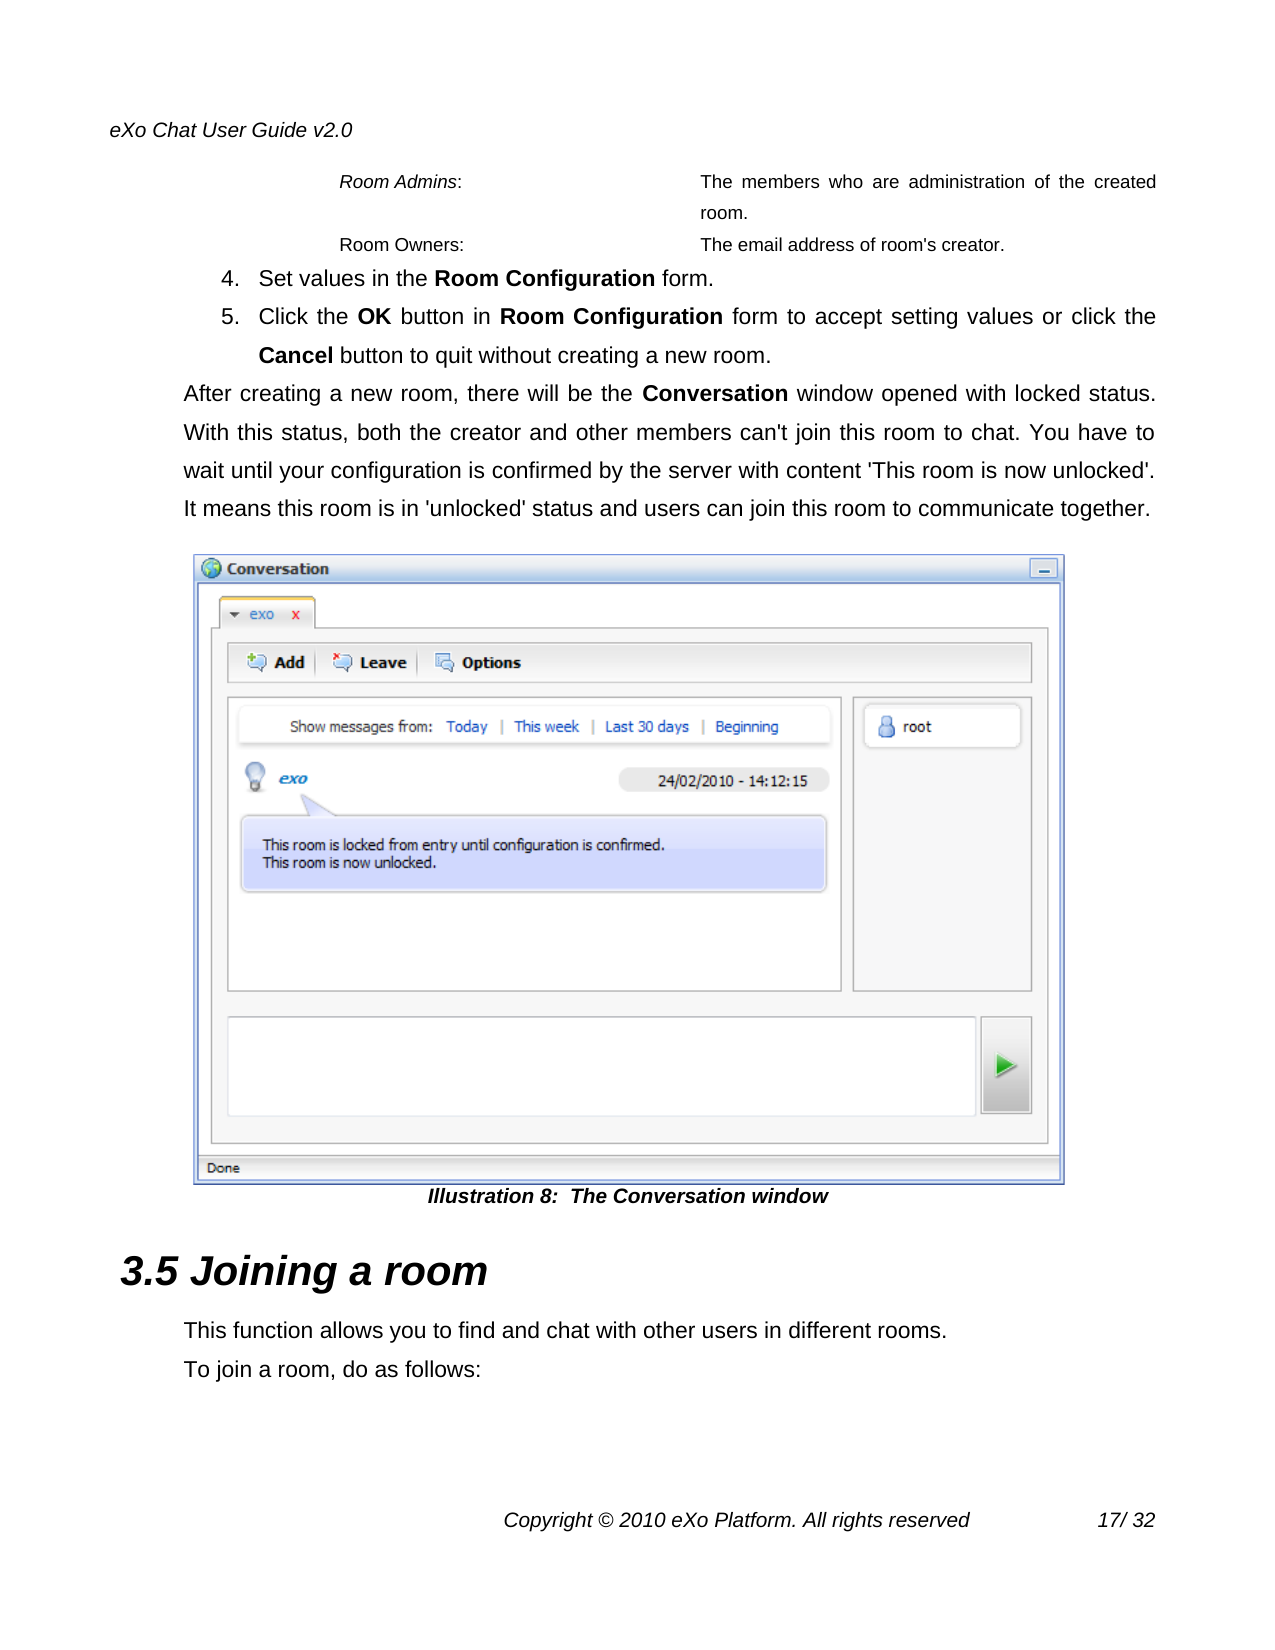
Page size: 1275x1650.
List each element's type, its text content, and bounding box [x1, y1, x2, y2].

list Click the OK button in Room Configuration form to accept setting values or click the Cancel button to quit without creating a new room. [221, 304, 1157, 368]
list Illustration 8: The Conversation window [193, 1185, 1065, 1208]
picture [192, 554, 1065, 1185]
text This function allows you to find and chat with other users in different rooms. [183, 1318, 1157, 1343]
subtitle Joining a room [120, 534, 1157, 1295]
text After creating a new room, there will be the Conversation window opened with locked status. With this status, both the creator and other members can't join this room to chat. You have to wait until your configuration is confirmed by the server with content 'This room is now unlocked'. It means this room is in 'unlocked' status and users can join this room to communicate together. [183, 381, 1157, 522]
text To join a room, do as follows: [183, 1356, 1157, 1382]
text Room Admins: The members who are administration of the created room. [339, 171, 1157, 224]
text Room Owners: The email address of room's creator. [339, 234, 1157, 255]
list Set values in the Room Configuration form. [221, 265, 1157, 291]
